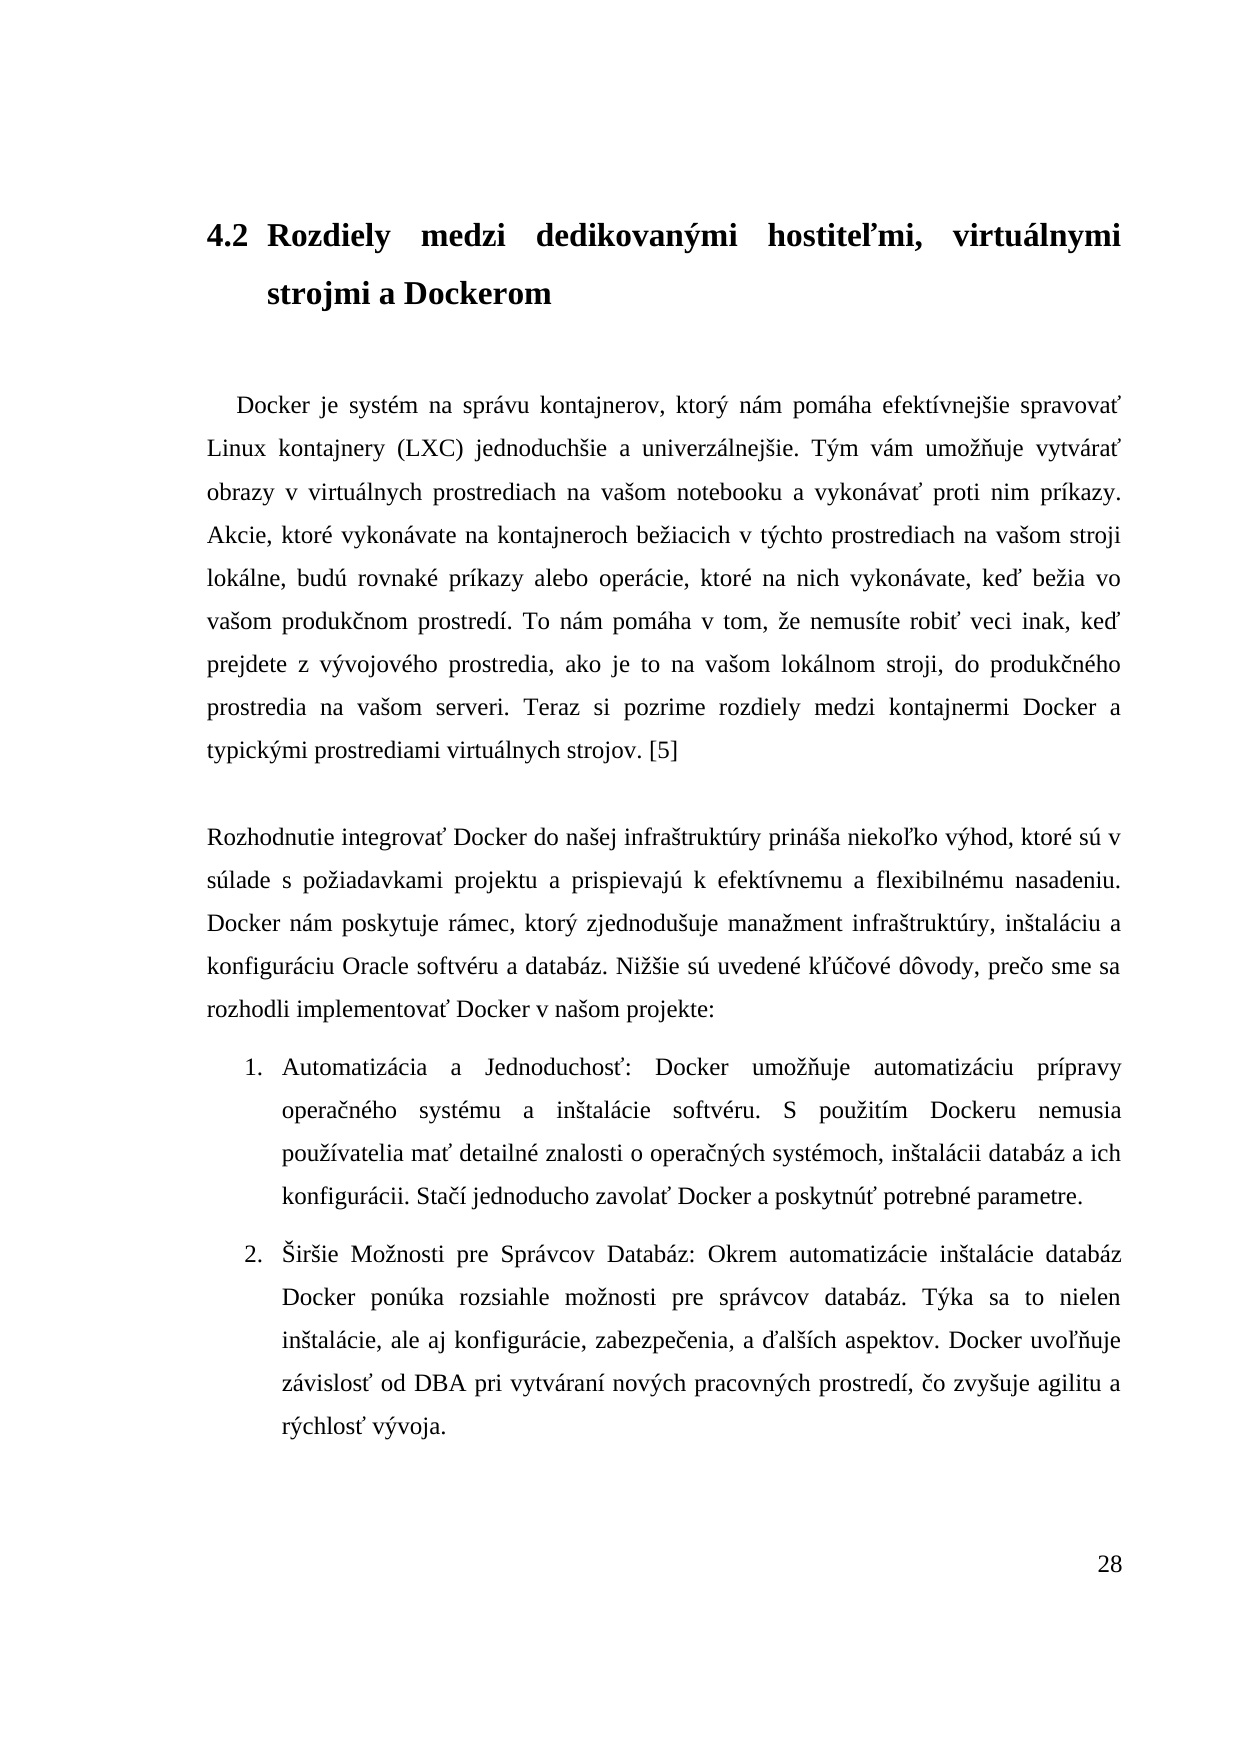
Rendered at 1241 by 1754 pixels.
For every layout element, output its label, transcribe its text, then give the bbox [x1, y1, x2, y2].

list Rozhodnutie integrovať Docker do našej infraštruktúry prináša niekoľko výhod, ktoré sú v súlade s požiadavkami projektu a prispievajú k efektívnemu a flexibilnému nasadeniu. Docker nám poskytuje rámec, ktorý zjednodušuje manažment infraštruktúry, inštaláciu a konfiguráciu Oracle softvéru a databáz. Nižšie sú uvedené kľúčové dôvody, prečo sme sa rozhodli implementovať Docker v našom projekte: [207, 822, 1122, 1023]
subtitle Rozdiely medzi dedikovanými hostiteľmi, virtuálnymi strojmi a Dockerom [207, 216, 1122, 311]
list Automatizácia a Jednoduchosť: Docker umožňuje automatizáciu prípravy operačného systému a inštalácie softvéru. S použitím Dockeru nemusia používatelia mať detailné znalosti o operačných systémoch, inštalácii databáz a ich konfigurácii. Stačí jednoducho zavolať Docker a poskytnúť potrebné parametre. [244, 1052, 1122, 1210]
list Širšie Možnosti pre Správcov Databáz: Okrem automatizácie inštalácie databáz Docker ponúka rozsiahle možnosti pre správcov databáz. Týka sa to nielen inštalácie, ale aj konfigurácie, zabezpečenia, a ďalších aspektov. Docker uvoľňuje závislosť od DBA pri vytváraní nových pracovných prostredí, čo zvyšuje agilitu a rýchlosť vývoja. [244, 1239, 1122, 1440]
text Docker je systém na správu kontajnerov, ktorý nám pomáha efektívnejšie spravovať Linux kontajnery (LXC) jednoduchšie a univerzálnejšie. Tým vám umožňuje vytvárať obrazy v virtuálnych prostrediach na vašom notebooku a vykonávať proti nim príkazy. Akcie, ktoré vykonávate na kontajneroch bežiacich v týchto prostrediach na vašom stroji lokálne, budú rovnaké príkazy alebo operácie, ktoré na nich vykonávate, keď bežia vo vašom produkčnom prostredí. To nám pomáha v tom, že nemusíte robiť veci inak, keď prejdete z vývojového prostredia, ako je to na vašom lokálnom stroji, do produkčného prostredia na vašom serveri. Teraz si pozrime rozdiely medzi kontajnermi Docker a typickými prostrediami virtuálnych strojov. [5] [207, 390, 1122, 764]
